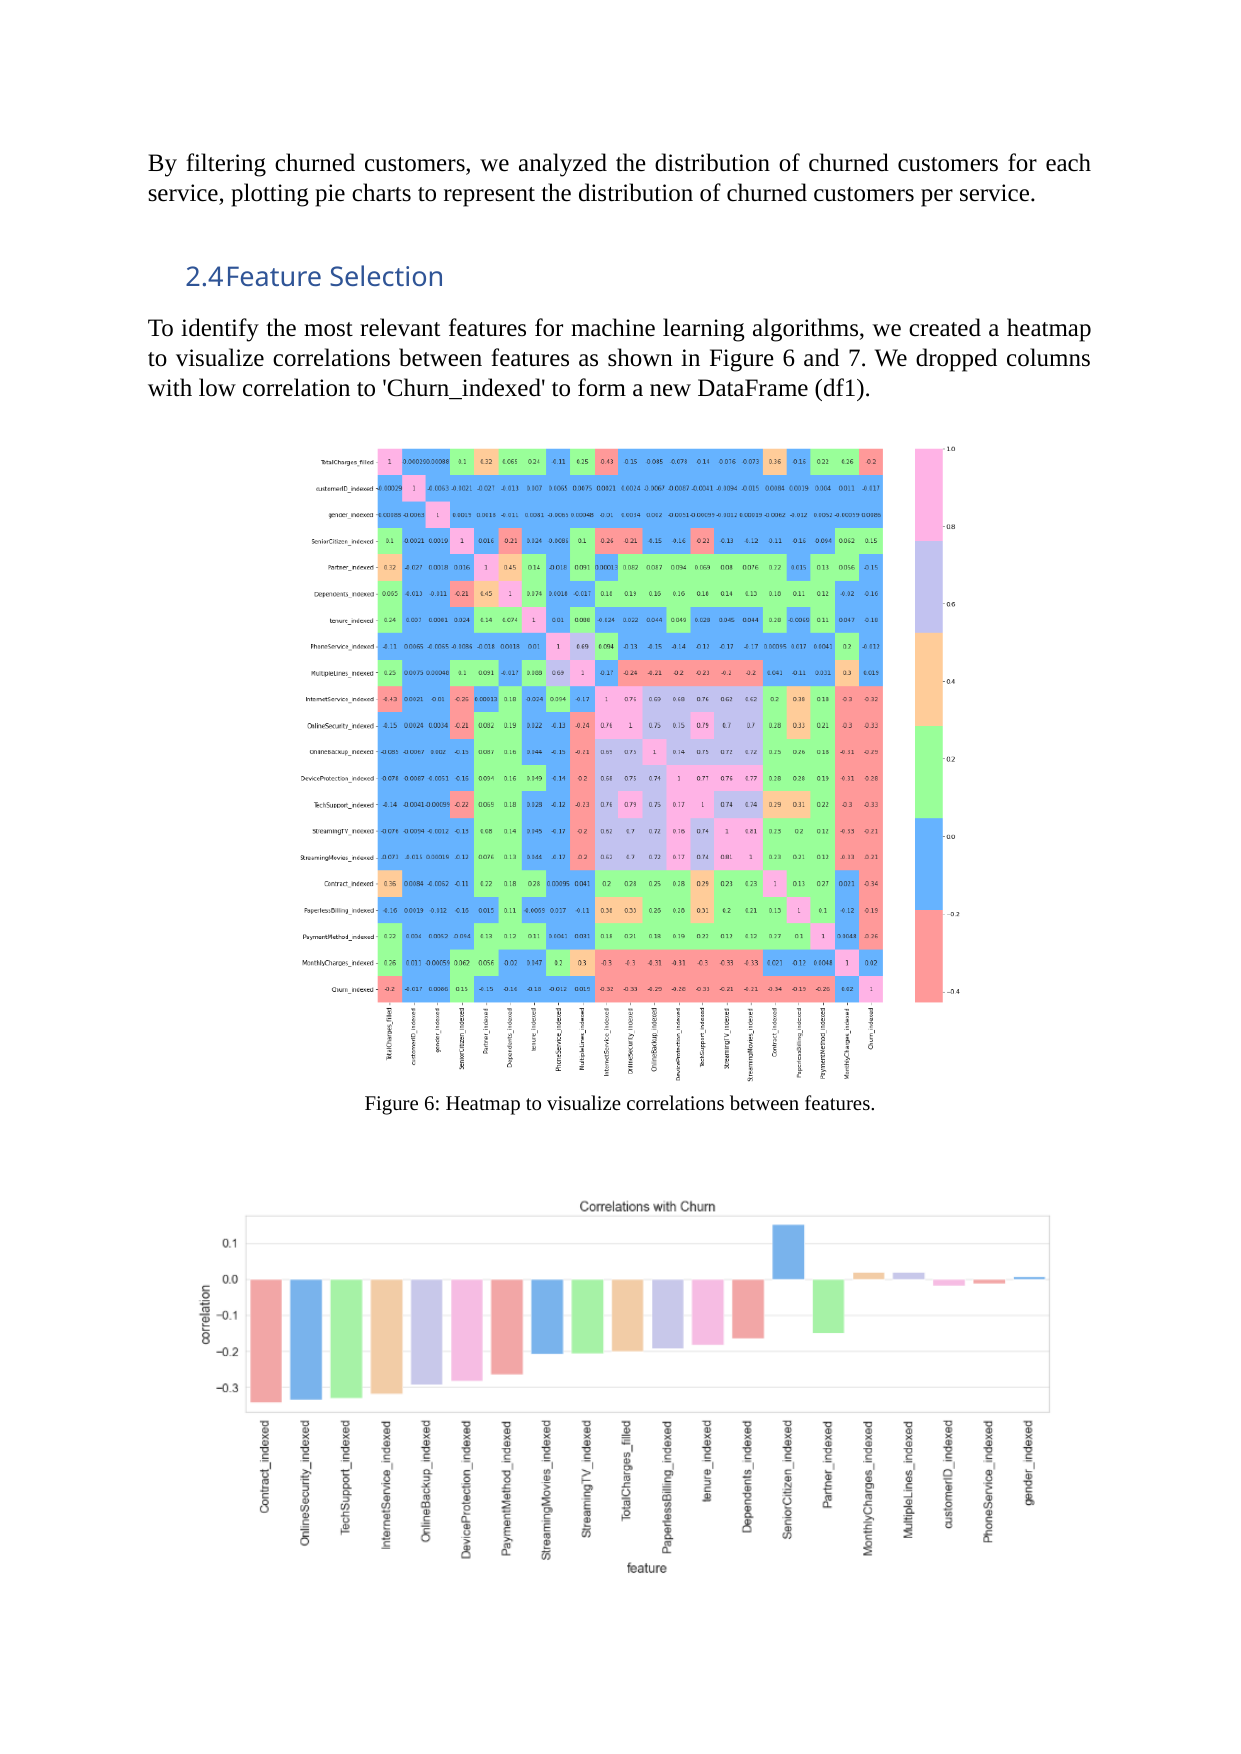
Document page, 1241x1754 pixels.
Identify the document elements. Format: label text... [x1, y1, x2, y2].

text Figure 6: Heatmap to visualize correlations between features. [148, 420, 1093, 1115]
text To identify the most relevant features for machine learning algorithms, we created a heatmap to visualize correlations between features as shown in Figure 6 and 7. We dropped columns with low correlation to 'Churn_indexed' to form a new DataFrame (df1). [148, 313, 1093, 402]
text By filtering churned customers, we analyzed the distribution of churned customers for each service, plotting pie charts to represent the distribution of churned customers per service. [148, 148, 1093, 206]
subtitle Feature Selection [185, 258, 1093, 295]
